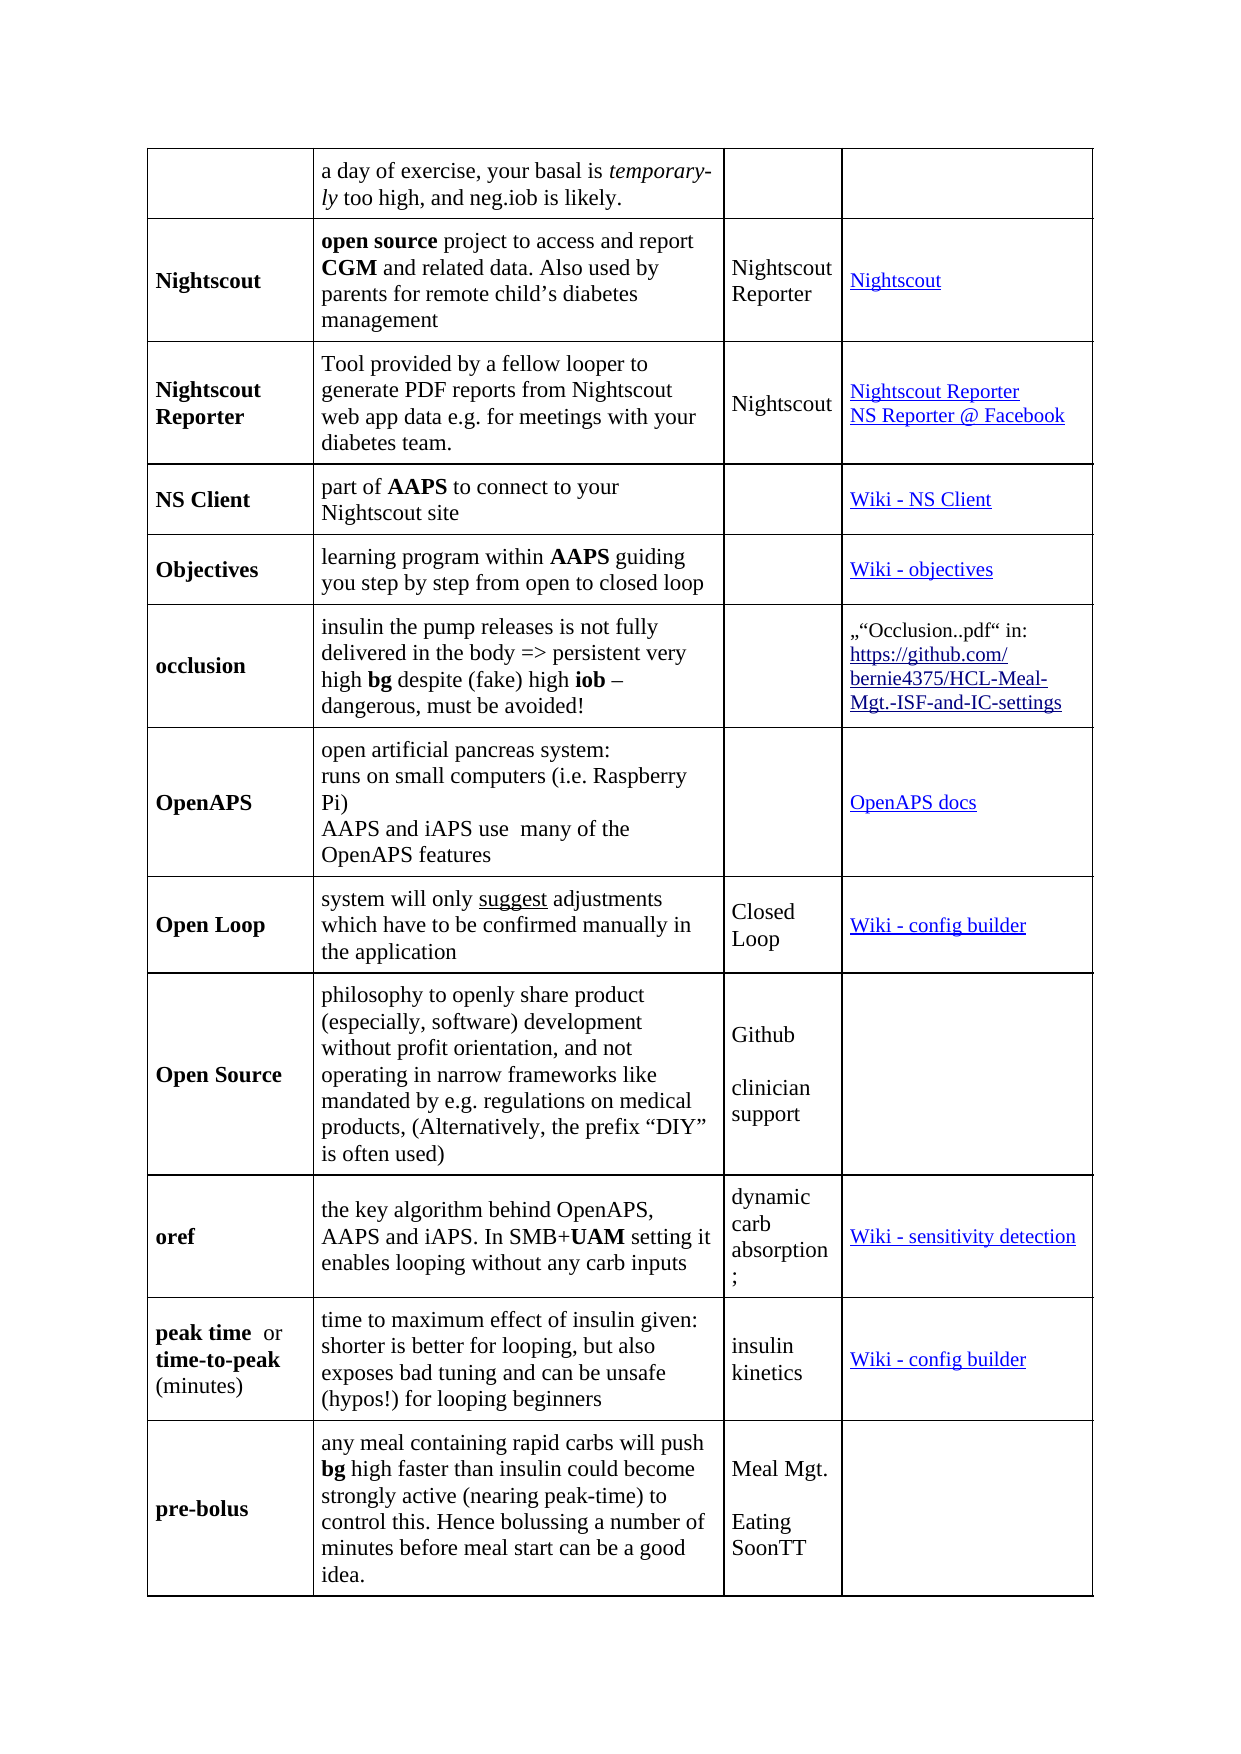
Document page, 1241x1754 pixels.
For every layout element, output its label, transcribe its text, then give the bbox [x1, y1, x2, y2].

table_cell NS Client [148, 465, 313, 533]
table_cell Wiki - config builder [843, 1298, 1092, 1419]
table_cell insulin the pump releases is not fully delivered in the body => persistent very high bg despite (fake) high iob – dangerous, must be avoided! [314, 605, 723, 726]
table_cell Wiki - config builder [843, 877, 1092, 972]
table_cell OpenAPS docs [843, 728, 1092, 876]
table_cell time to maximum effect of insulin given: shorter is better for looping, but also exposes bad tuning and can be unsafe (hypos!) for looping beginners [314, 1298, 723, 1419]
table_cell Nightscout [843, 219, 1092, 341]
table_cell Wiki - objectives [843, 535, 1092, 603]
table_cell oref [148, 1176, 313, 1297]
table_cell Github clinician support [725, 974, 841, 1174]
table_cell [843, 974, 1092, 1174]
table_cell Objectives [148, 535, 313, 603]
table_cell „“Occlusion..pdf“ in: https://github.com/bernie4375/HCL-Meal-Mgt.-ISF-and-IC-settings [843, 605, 1092, 726]
table_cell Nightscout Reporter [148, 342, 313, 463]
table_cell Tool provided by a fellow looper to generate PDF reports from Nightscout web app data e.g. for meetings with your diabetes team. [314, 342, 723, 463]
table_cell occlusion [148, 605, 313, 726]
table_cell [148, 149, 313, 218]
table_cell OpenAPS [148, 728, 313, 876]
table_cell Nightscout [725, 342, 841, 463]
table_cell [725, 535, 841, 603]
table_cell [725, 149, 841, 218]
table_cell [843, 149, 1092, 218]
table_cell Wiki - NS Client [843, 465, 1092, 533]
table_cell [843, 1421, 1092, 1595]
table_cell peak time or time-to-peak (minutes) [148, 1298, 313, 1419]
table_cell Meal Mgt. Eating SoonTT [725, 1421, 841, 1595]
table_cell dynamic carb absorption; [725, 1176, 841, 1297]
table_cell system will only suggest adjustments which have to be confirmed manually in the application [314, 877, 723, 972]
table_cell open source project to access and report CGM and related data. Also used by parents for remote child’s diabetes management [314, 219, 723, 341]
table_cell part of AAPS to connect to your Nightscout site [314, 465, 723, 533]
table_cell Nightscout Reporter NS Reporter @ Facebook [843, 342, 1092, 463]
table_cell [725, 728, 841, 876]
table_cell a day of exercise, your basal is temporary-ly too high, and neg.iob is likely. [314, 149, 723, 218]
table_cell Nightscout [148, 219, 313, 341]
table_cell philosophy to openly share product (especially, software) development without profit orientation, and not operating in narrow frameworks like mandated by e.g. regulations on medical products, (Alternatively, the prefix “DIY” is often used) [314, 974, 723, 1174]
table_cell Open Source [148, 974, 313, 1174]
table_cell insulin kinetics [725, 1298, 841, 1419]
table_cell open artificial pancreas system: runs on small computers (i.e. Raspberry Pi) AAPS and iAPS use many of the OpenAPS features [314, 728, 723, 876]
table_cell Closed Loop [725, 877, 841, 972]
table_cell learning program within AAPS guiding you step by step from open to closed loop [314, 535, 723, 603]
table_cell the key algorithm behind OpenAPS, AAPS and iAPS. In SMB+UAM setting it enables looping without any carb inputs [314, 1176, 723, 1297]
table_cell [725, 465, 841, 533]
table_cell [725, 605, 841, 726]
table_cell Open Loop [148, 877, 313, 972]
table_cell pre-bolus [148, 1421, 313, 1595]
table_cell Wiki - sensitivity detection [843, 1176, 1092, 1297]
table_cell any meal containing rapid carbs will push bg high faster than insulin could become strongly active (nearing peak-time) to control this. Hence bolussing a number of minutes before meal start can be a good idea. [314, 1421, 723, 1595]
table_cell Nightscout Reporter [725, 219, 841, 341]
